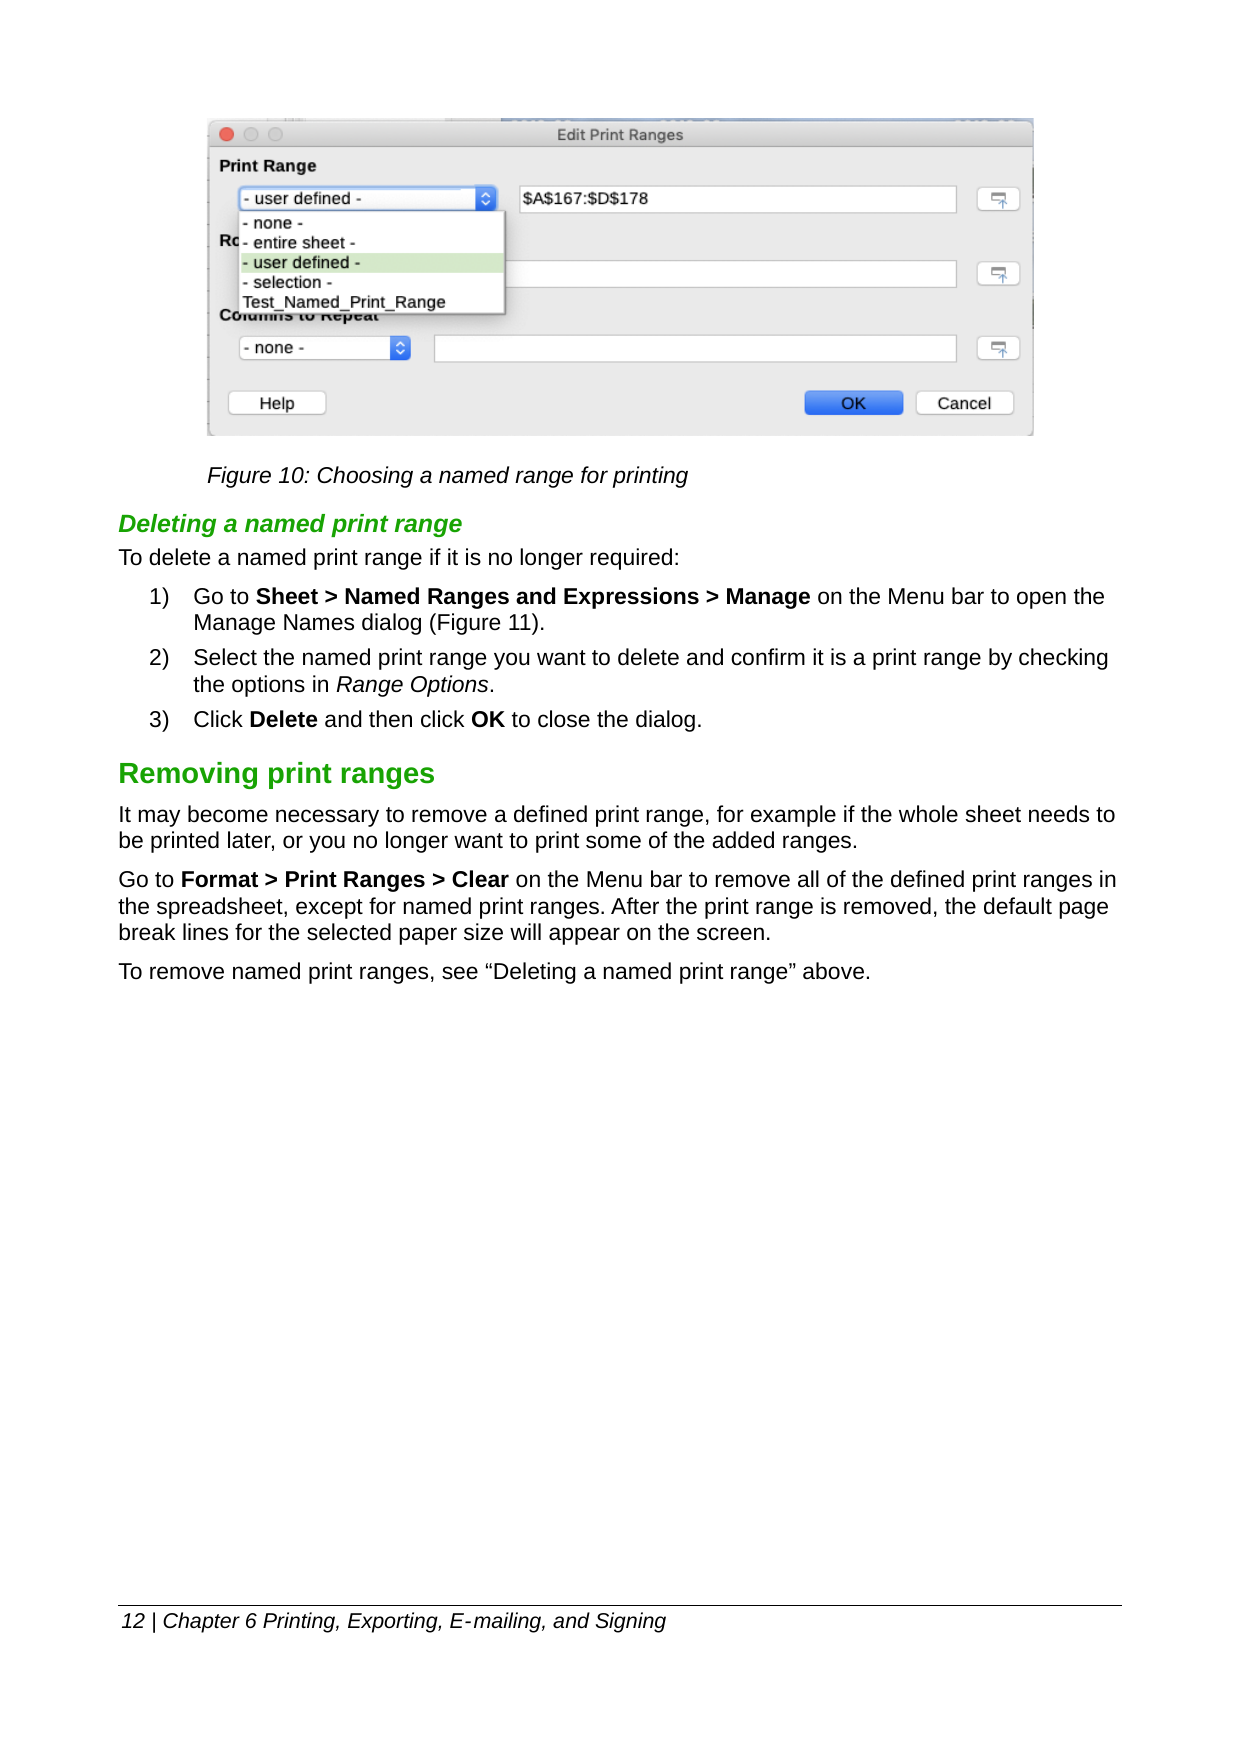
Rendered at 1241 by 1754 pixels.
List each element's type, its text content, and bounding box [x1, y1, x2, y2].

subtitle Removing print ranges [118, 756, 1122, 789]
text It may become necessary to remove a defined print range, for example if the whole sheet needs to be printed later, or you no longer want to print some of the added ranges. [118, 801, 1122, 854]
list Select the named print range you want to delete and confirm it is a print range by checking the options in Range Options. [169, 644, 1122, 697]
text To remove named print ranges, see “Deleting a named print range” above. [118, 958, 1122, 984]
text To delete a named print range if it is no longer required: [118, 544, 1122, 570]
text Go to Format > Print Ranges > Clear on the Menu bar to remove all of the defined print ranges in the spreadsheet, except for named print ranges. After the print range is removed, the default page break lines for the selected paper size will appear on the screen. [118, 866, 1122, 945]
picture [206, 118, 1034, 436]
text Figure 10: Choosing a named range for printing [207, 436, 1033, 488]
list Click Delete and then click OK to close the dialog. [169, 706, 1122, 732]
subtitle Deleting a named print range [118, 509, 1122, 538]
list Go to Sheet > Named Ranges and Expressions > Manage on the Menu bar to open the Manage Names dialog (Figure 11). [169, 583, 1122, 635]
